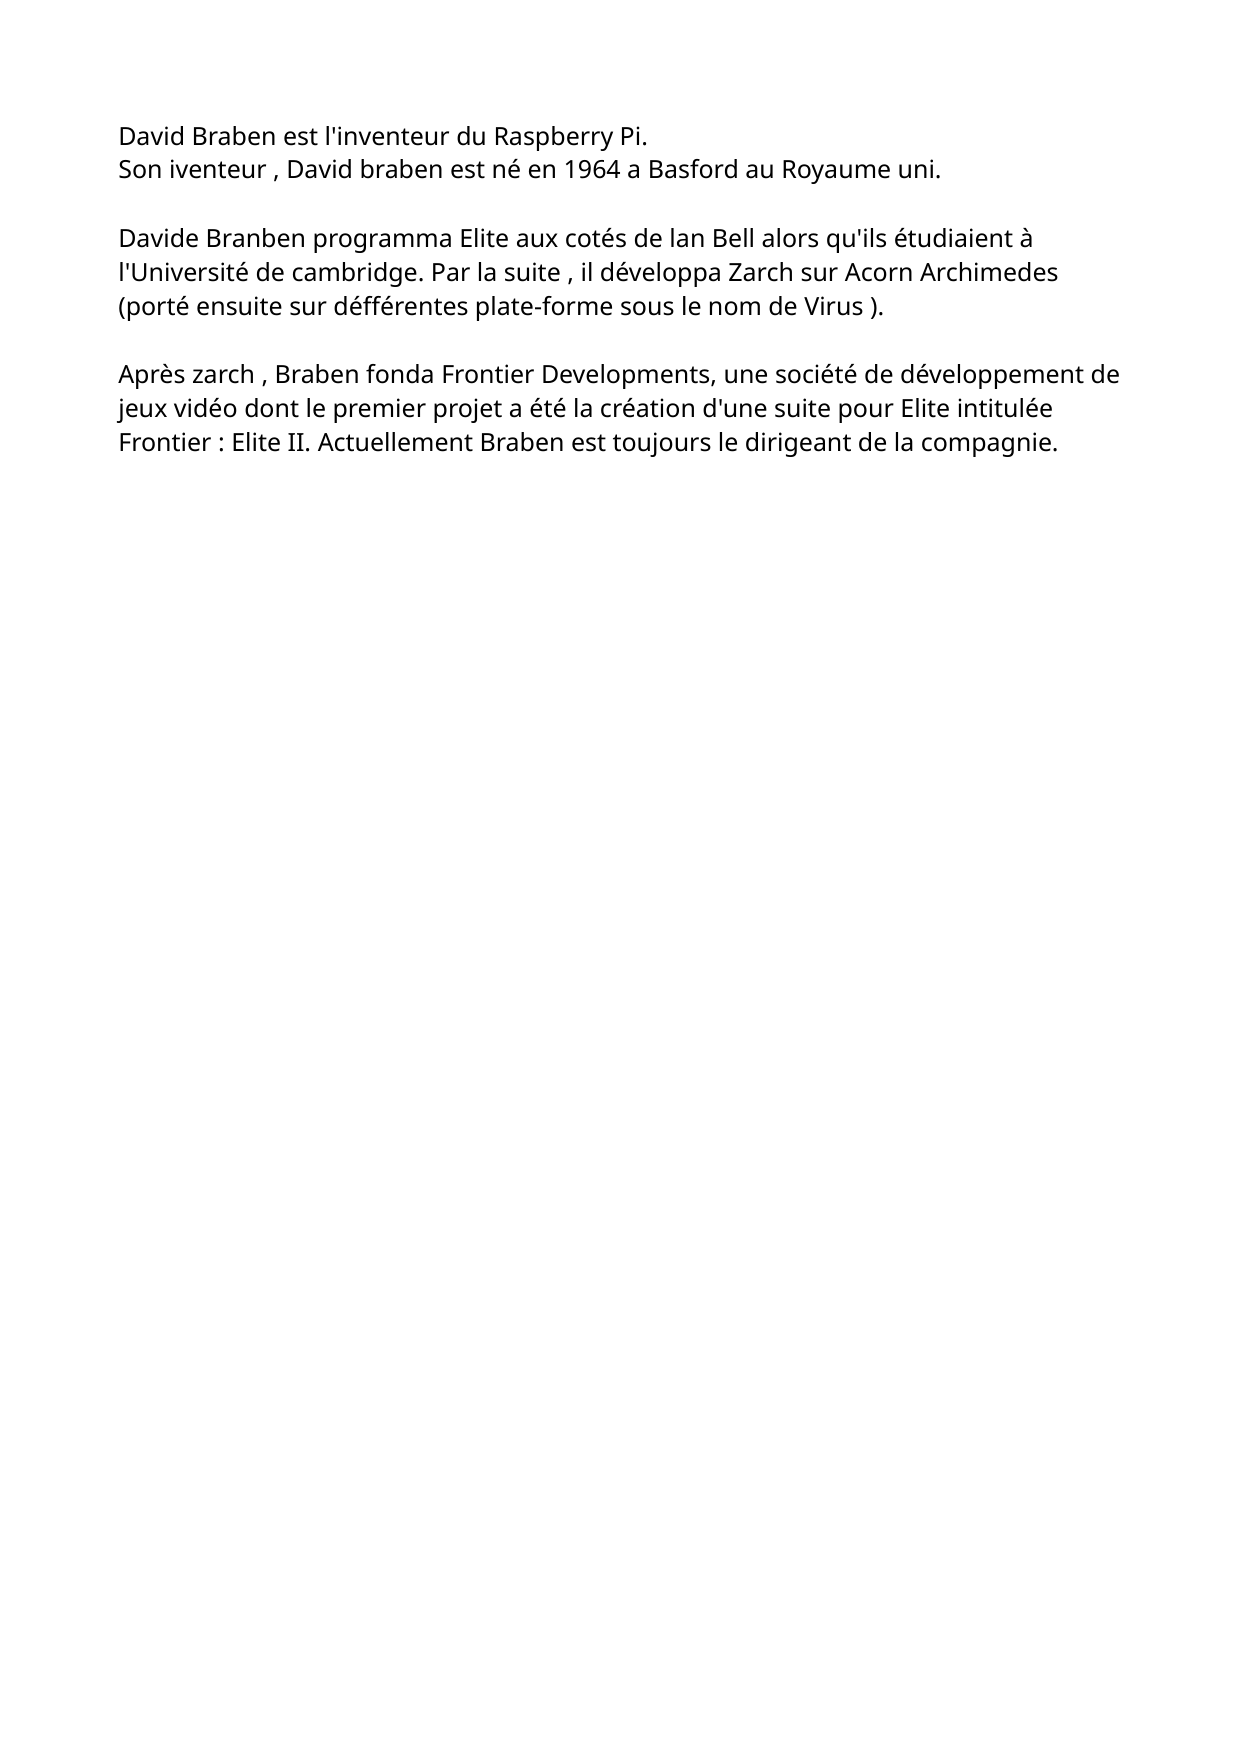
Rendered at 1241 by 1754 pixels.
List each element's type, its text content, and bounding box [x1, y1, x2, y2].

text David Braben est l'inventeur du Raspberry Pi. [118, 118, 1122, 152]
text Davide Branben programma Elite aux cotés de lan Bell alors qu'ils étudiaient à l'Université de cambridge. Par la suite , il développa Zarch sur Acorn Archimedes (porté ensuite sur défférentes plate-forme sous le nom de Virus ). [118, 220, 1122, 322]
text Après zarch , Braben fonda Frontier Developments, une société de développement de jeux vidéo dont le premier projet a été la création d'une suite pour Elite intitulée Frontier : Elite II. Actuellement Braben est toujours le dirigeant de la compagnie. [118, 357, 1122, 459]
text Son iventeur , David braben est né en 1964 a Basford au Royaume uni. [118, 152, 1122, 186]
